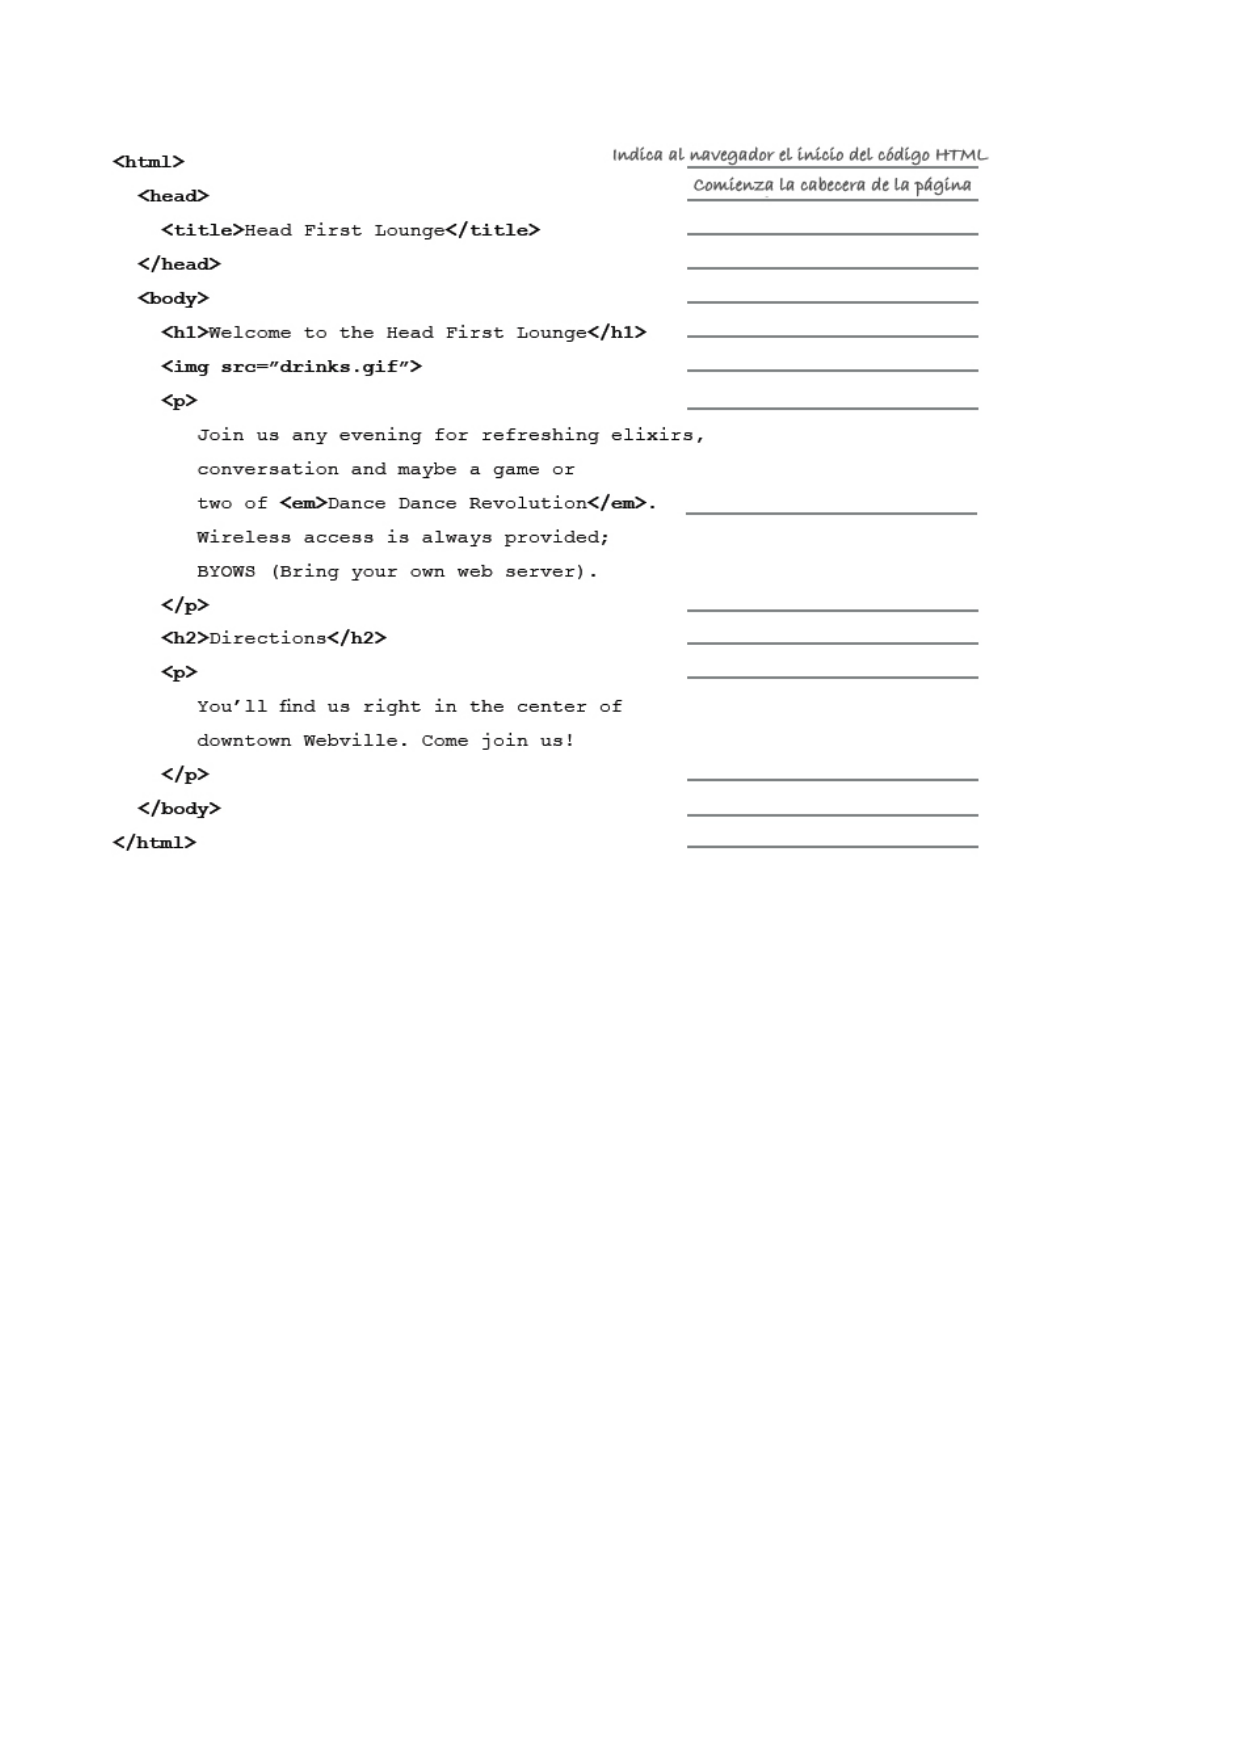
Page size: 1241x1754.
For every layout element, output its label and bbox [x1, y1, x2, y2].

picture [110, 136, 997, 868]
